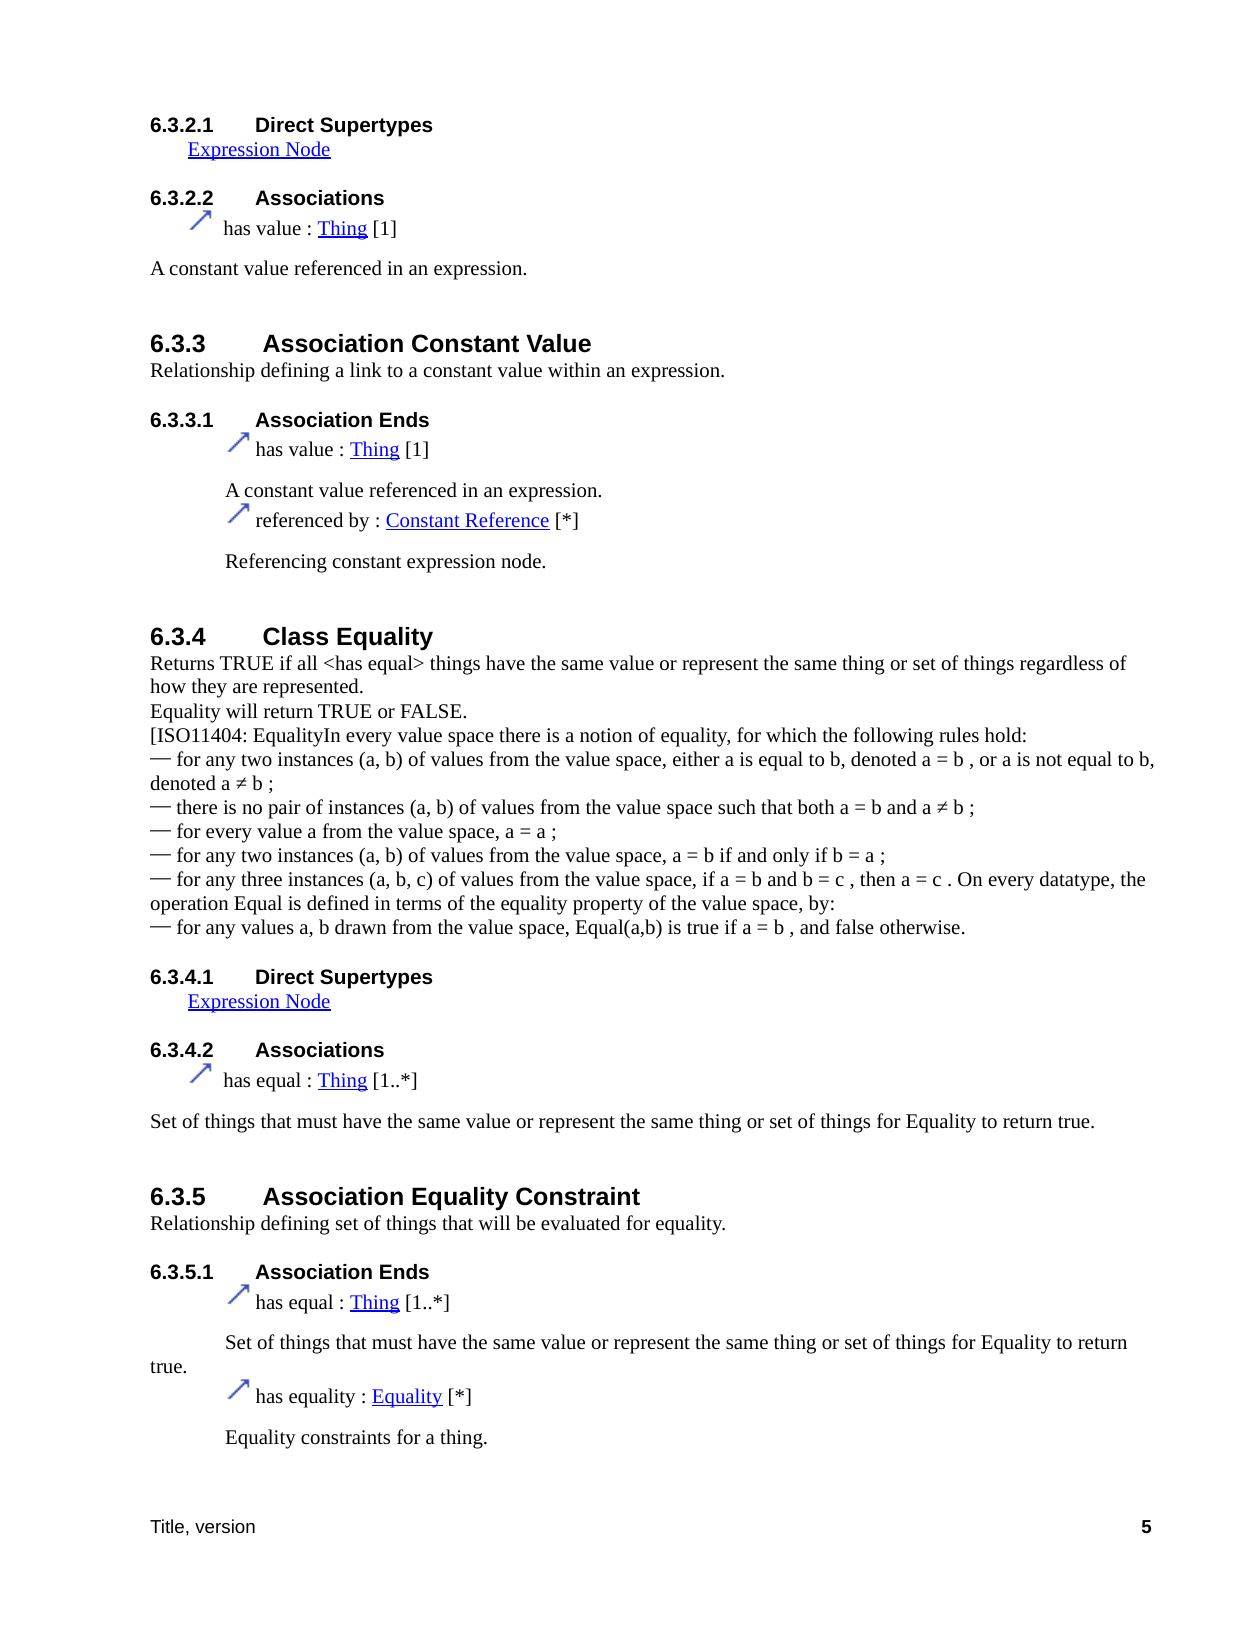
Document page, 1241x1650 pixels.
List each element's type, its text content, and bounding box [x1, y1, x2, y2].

picture [225, 502, 251, 528]
text Set of things that must have the same value or represent the same thing or set of things for Equality to return true. [150, 1108, 1165, 1133]
text Returns TRUE if all <has equal> things have the same value or represent the same thing or set of things regardless of how they are represented. Equality will return TRUE or FALSE. [ISO11404: EqualityIn every value space there is a notion of equality, for which the following rules hold: ⎯ for any two instances (a, b) of values from the value space, either a is equal to b, denoted a = b , or a is not equal to b, denoted a ≠ b ; ⎯ there is no pair of instances (a, b) of values from the value space such that both a = b and a ≠ b ; ⎯ for every value a from the value space, a = a ; ⎯ for any two instances (a, b) of values from the value space, a = b if and only if b = a ; ⎯ for any three instances (a, b, c) of values from the value space, if a = b and b = c , then a = c . On every datatype, the operation Equal is defined in terms of the equality property of the value space, by: ⎯ for any values a, b drawn from the value space, Equal(a,b) is true if a = b , and false otherwise. [150, 650, 1165, 939]
text has equal : Thing [1..*] [150, 1284, 1165, 1314]
subtitle Association Equality Constraint [150, 1182, 1165, 1210]
subtitle Associations [150, 1038, 1165, 1062]
subtitle Class Equality [150, 622, 1165, 650]
picture [225, 1378, 251, 1404]
subtitle Direct Supertypes [150, 965, 1165, 989]
text has value : Thing [1] [150, 432, 1165, 461]
subtitle Direct Supertypes [150, 112, 1165, 136]
text Referencing constant expression node. [150, 548, 1165, 573]
picture [187, 209, 213, 235]
text Set of things that must have the same value or represent the same thing or set of things for Equality to return true. [150, 1330, 1165, 1378]
subtitle Association Ends [150, 408, 1165, 432]
picture [225, 431, 251, 457]
text Relationship defining a link to a constant value within an expression. [150, 358, 1165, 382]
text A constant value referenced in an expression. [150, 478, 1165, 502]
text referenced by : Constant Reference [*] [150, 502, 1165, 532]
text A constant value referenced in an expression. [150, 256, 1165, 280]
subtitle Associations [150, 186, 1165, 210]
subtitle Association Ends [150, 1260, 1165, 1284]
text has value : Thing [1] [187, 210, 1165, 240]
text Relationship defining set of things that will be evaluated for equality. [150, 1210, 1165, 1234]
text Expression Node [187, 136, 1165, 161]
text has equal : Thing [1..*] [187, 1062, 1165, 1092]
text Equality constraints for a thing. [150, 1425, 1165, 1449]
picture [187, 1062, 213, 1088]
subtitle Association Constant Value [150, 329, 1165, 358]
text has equality : Equality [*] [150, 1378, 1165, 1408]
text Expression Node [187, 989, 1165, 1013]
picture [225, 1283, 251, 1309]
